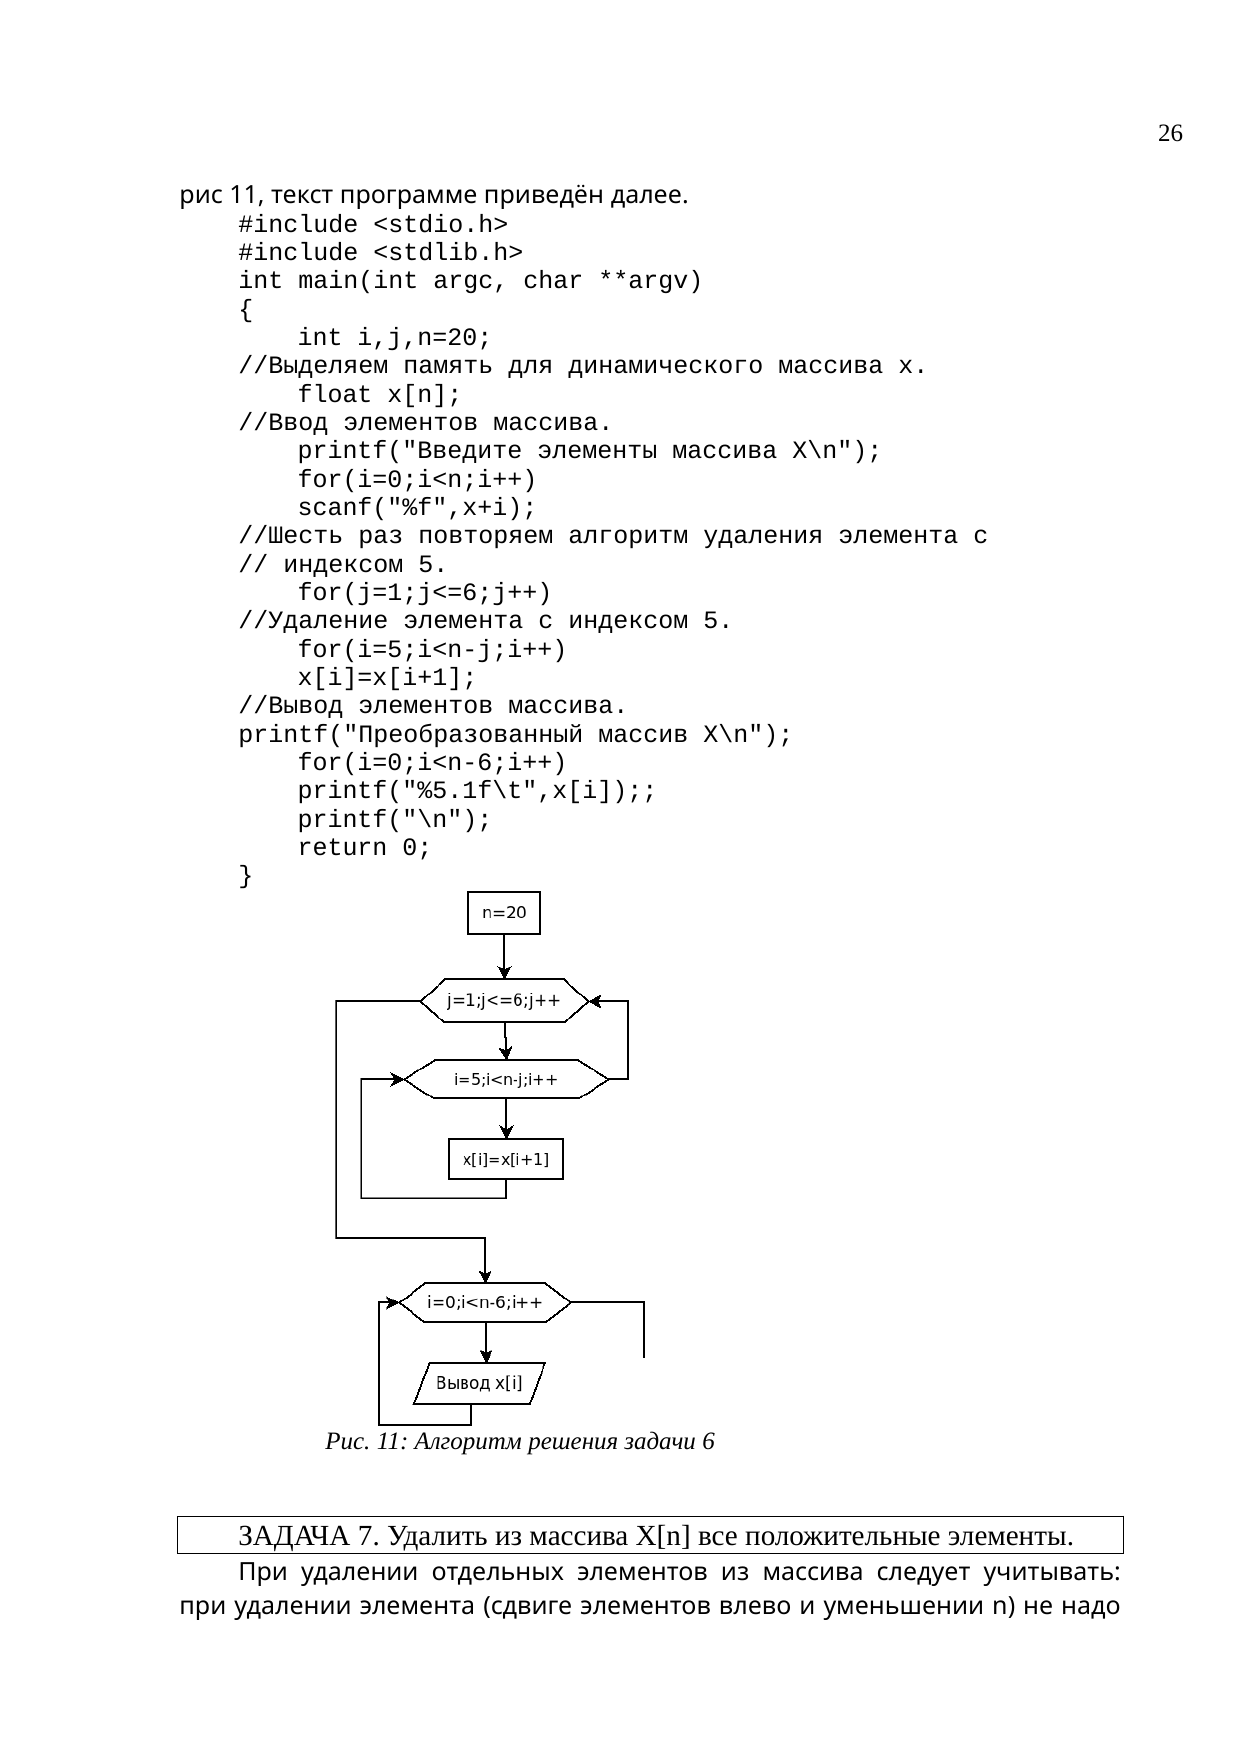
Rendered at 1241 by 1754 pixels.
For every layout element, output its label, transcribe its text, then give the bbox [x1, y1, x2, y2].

text for(j=1;j<=6;j++) [238, 579, 1121, 608]
text scanf("%f",x+i); [238, 494, 1121, 523]
text // индексом 5. [238, 551, 1121, 579]
text printf("%5.1f\t",x[i]);; [238, 778, 1121, 806]
text { [238, 296, 1121, 324]
text } [238, 863, 1121, 891]
text for(i=5;i<n-j;i++) [238, 636, 1121, 664]
text printf("Преобразованный массив X\n"); [238, 721, 1121, 749]
text x[i]=x[i+1]; [238, 664, 1121, 693]
text ЗАДАЧА 7. Удалить из массива X[n] все положительные элементы. [178, 1517, 1123, 1553]
text for(i=0;i<n;i++) [238, 466, 1121, 494]
text //Выделяем память для динамического массива x. [238, 353, 1121, 381]
picture [335, 891, 646, 1427]
text for(i=0;i<n-6;i++) [238, 749, 1121, 778]
text //Шесть раз повторяем алгоритм удаления элемента с [238, 523, 1121, 551]
text printf("\n"); [238, 806, 1121, 834]
text #include <stdio.h> [238, 211, 1121, 239]
text //Вывод элементов массива. [238, 693, 1121, 721]
text return 0; [238, 834, 1121, 863]
text float x[n]; [238, 381, 1121, 409]
text printf("Введите элементы массива X\n"); [238, 438, 1121, 466]
text #include <stdlib.h> [238, 239, 1121, 268]
text При удалении отдельных элементов из массива следует учитывать: при удалении элемента (сдвиге элементов влево и уменьшении n) не надо [179, 1554, 1121, 1622]
text рис 11, текст программе приведён далее. [179, 177, 1121, 211]
text //Ввод элементов массива. [238, 409, 1121, 438]
text int i,j,n=20; [238, 324, 1121, 353]
text //Удаление элемента с индексом 5. [238, 608, 1121, 636]
text Рис. 11: Алгоритм решения задачи 6 [238, 920, 742, 1455]
text int main(int argc, char **argv) [238, 268, 1121, 296]
